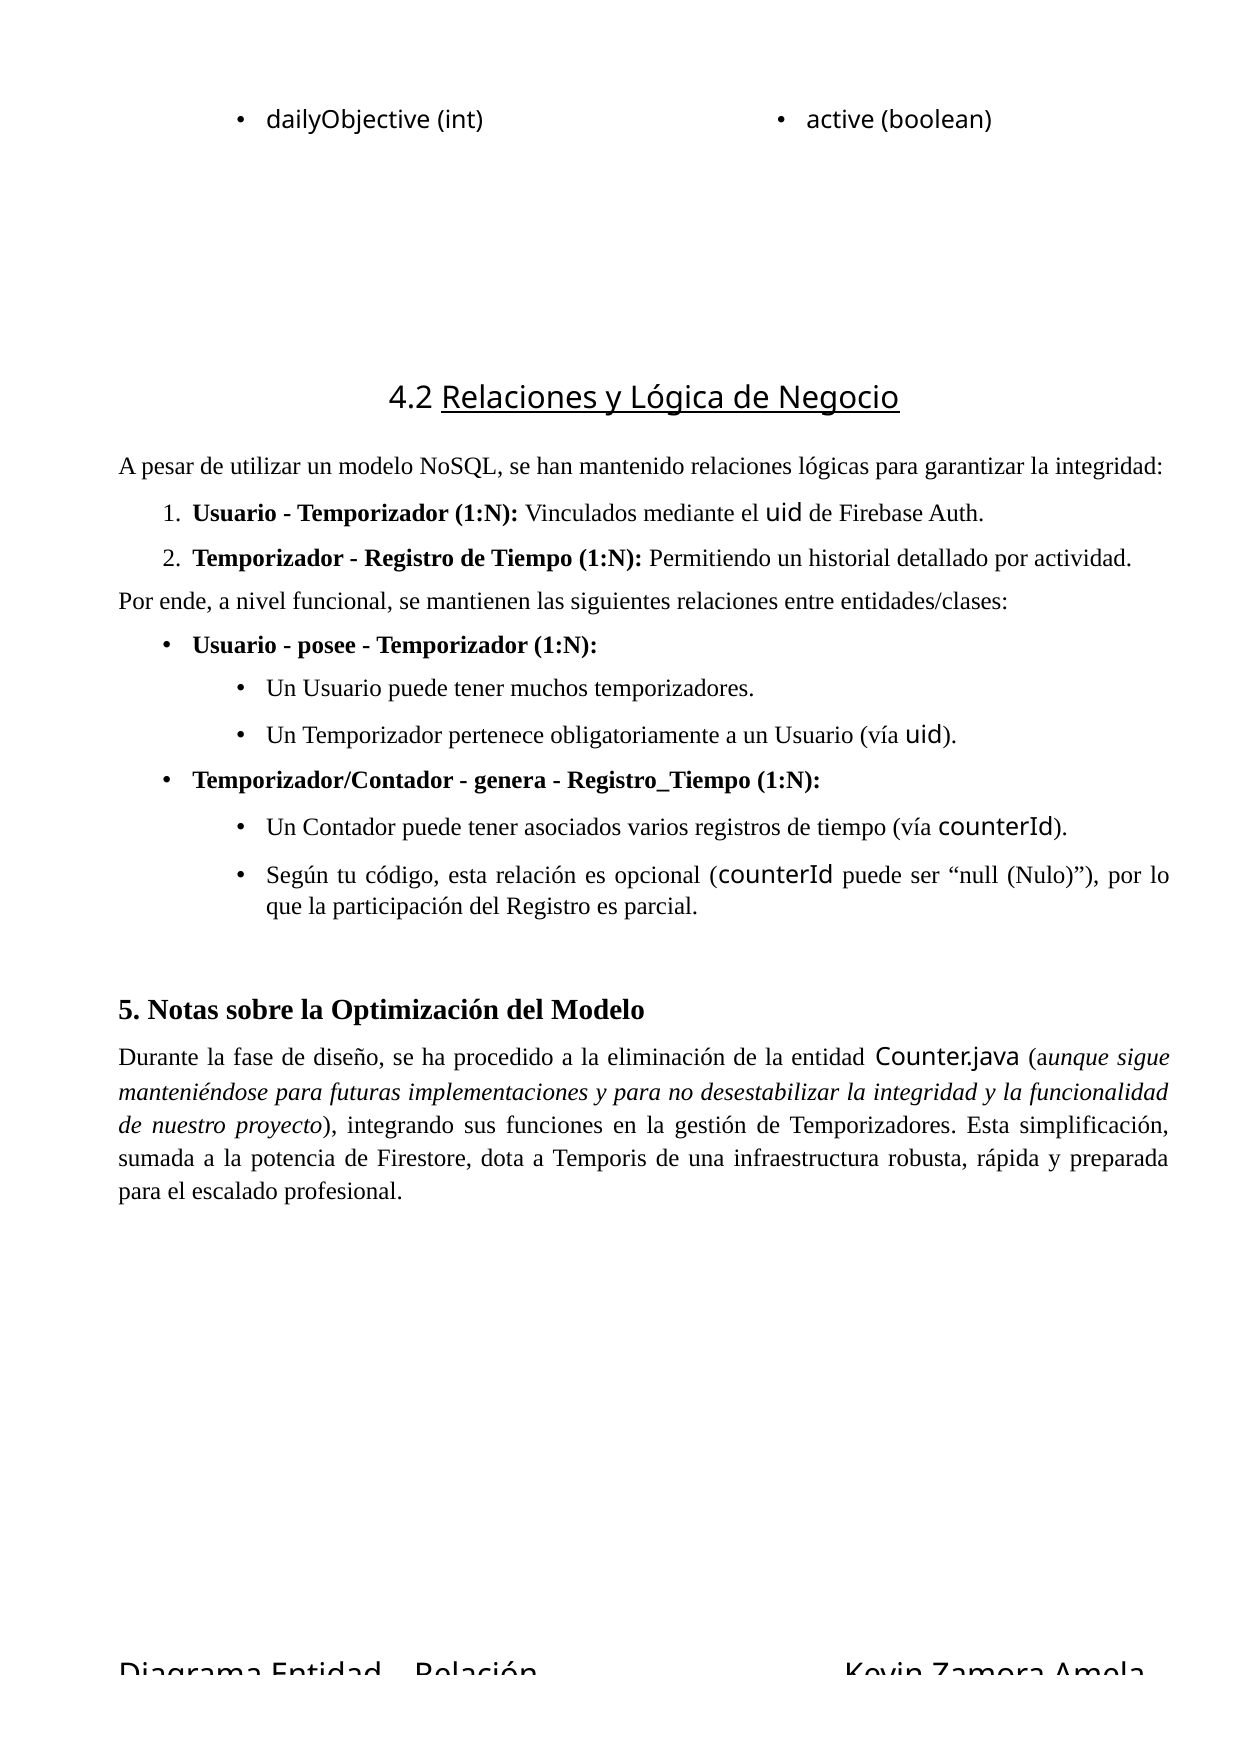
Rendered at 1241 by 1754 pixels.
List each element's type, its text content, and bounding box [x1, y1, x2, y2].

list Un Contador puede tener asociados varios registros de tiempo (vía counterId). [236, 808, 1170, 842]
list Usuario - posee - Temporizador (1:N): [162, 630, 1170, 658]
subtitle 5. Notas sobre la Optimización del Modelo [118, 992, 1170, 1026]
list Según tu código, esta relación es opcional (counterId puede ser “null (Nulo)”), por lo que la participación del Registro es parcial. [236, 857, 1170, 920]
text A pesar de utilizar un modelo NoSQL, se han mantenido relaciones lógicas para garantizar la integridad: [118, 451, 1170, 480]
list Temporizador - Registro de Tiempo (1:N): Permitiendo un historial detallado por actividad. [162, 543, 1170, 572]
list Un Temporizador pertenece obligatoriamente a un Usuario (vía uid). [236, 716, 1170, 751]
text Durante la fase de diseño, se ha procedido a la eliminación de la entidad Counter.java (aunque sigue manteniéndose para futuras implementaciones y para no desestabilizar la integridad y la funcionalidad de nuestro proyecto), integrando sus funciones en la gestión de Temporizadores. Esta simplificación, sumada a la potencia de Firestore, dota a Temporis de una infraestructura robusta, rápida y preparada para el escalado profesional. [118, 1038, 1170, 1204]
list Usuario - Temporizador (1:N): Vinculados mediante el uid de Firebase Auth. [162, 494, 1170, 528]
list Temporizador/Contador - genera - Registro_Tiempo (1:N): [162, 765, 1170, 794]
list Un Usuario puede tener muchos temporizadores. [236, 673, 1170, 702]
text Por ende, a nivel funcional, se mantienen las siguientes relaciones entre entidades/clases: [118, 586, 1170, 615]
subtitle 4.2 Relaciones y Lógica de Negocio [118, 375, 1170, 417]
list dailyObjective (int) [236, 102, 629, 136]
list active (boolean) [777, 102, 1170, 136]
